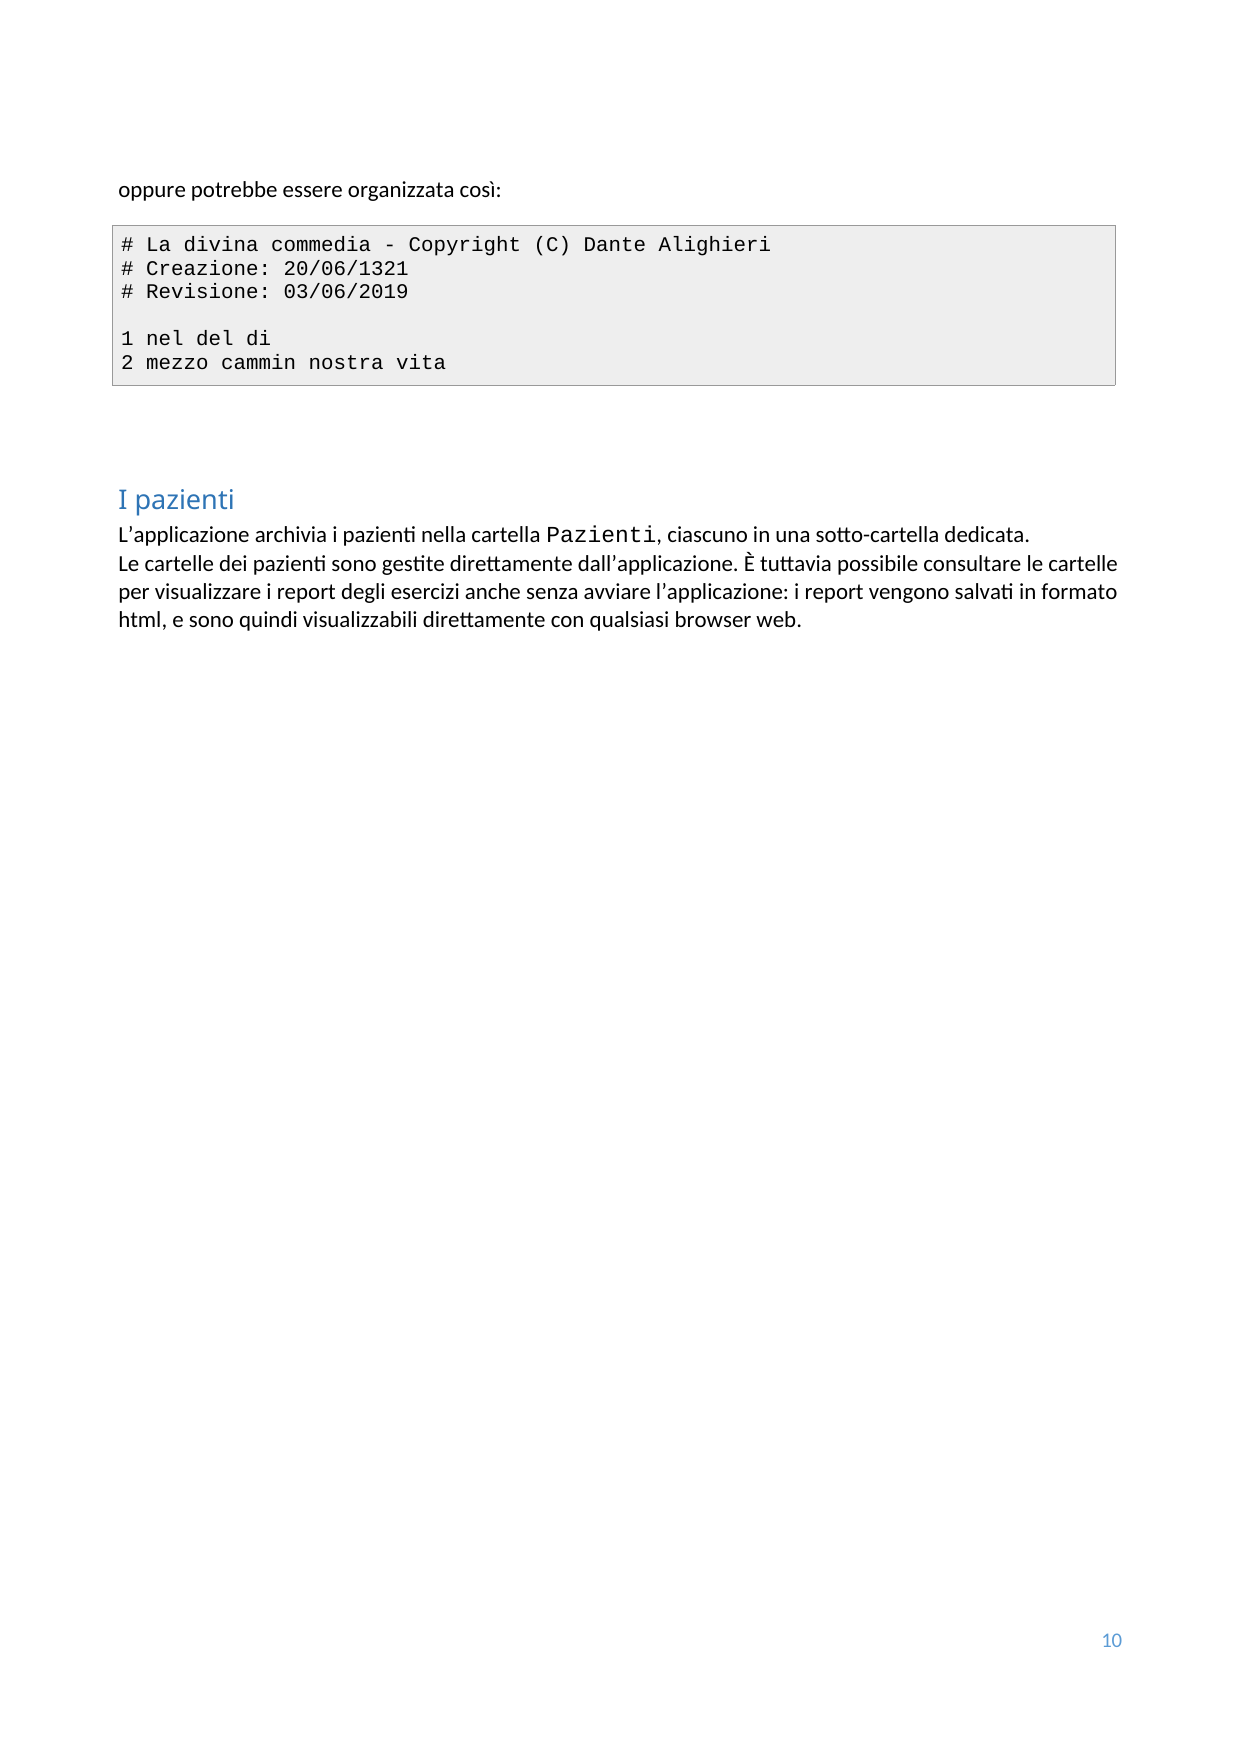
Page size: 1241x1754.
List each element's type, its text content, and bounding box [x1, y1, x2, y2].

text # Revisione: 03/06/2019 [121, 281, 1106, 305]
subtitle I pazienti [118, 480, 1122, 517]
text 1 nel del di [121, 328, 1106, 352]
text oppure potrebbe essere organizzata così: [118, 176, 1122, 204]
text # La divina commedia - Copyright (C) Dante Alighieri [121, 234, 1106, 257]
text # Creazione: 20/06/1321 [121, 257, 1106, 281]
text 2 mezzo cammin nostra vita [121, 352, 1106, 376]
text Le cartelle dei pazienti sono gestite direttamente dall’applicazione. È tuttavia possibile consultare le cartelle per visualizzare i report degli esercizi anche senza avviare l’applicazione: i report vengono salvati in formato html, e sono quindi visualizzabili direttamente con qualsiasi browser web. [118, 549, 1122, 633]
text L’applicazione archivia i pazienti nella cartella Pazienti, ciascuno in una sotto-cartella dedicata. [118, 520, 1122, 549]
